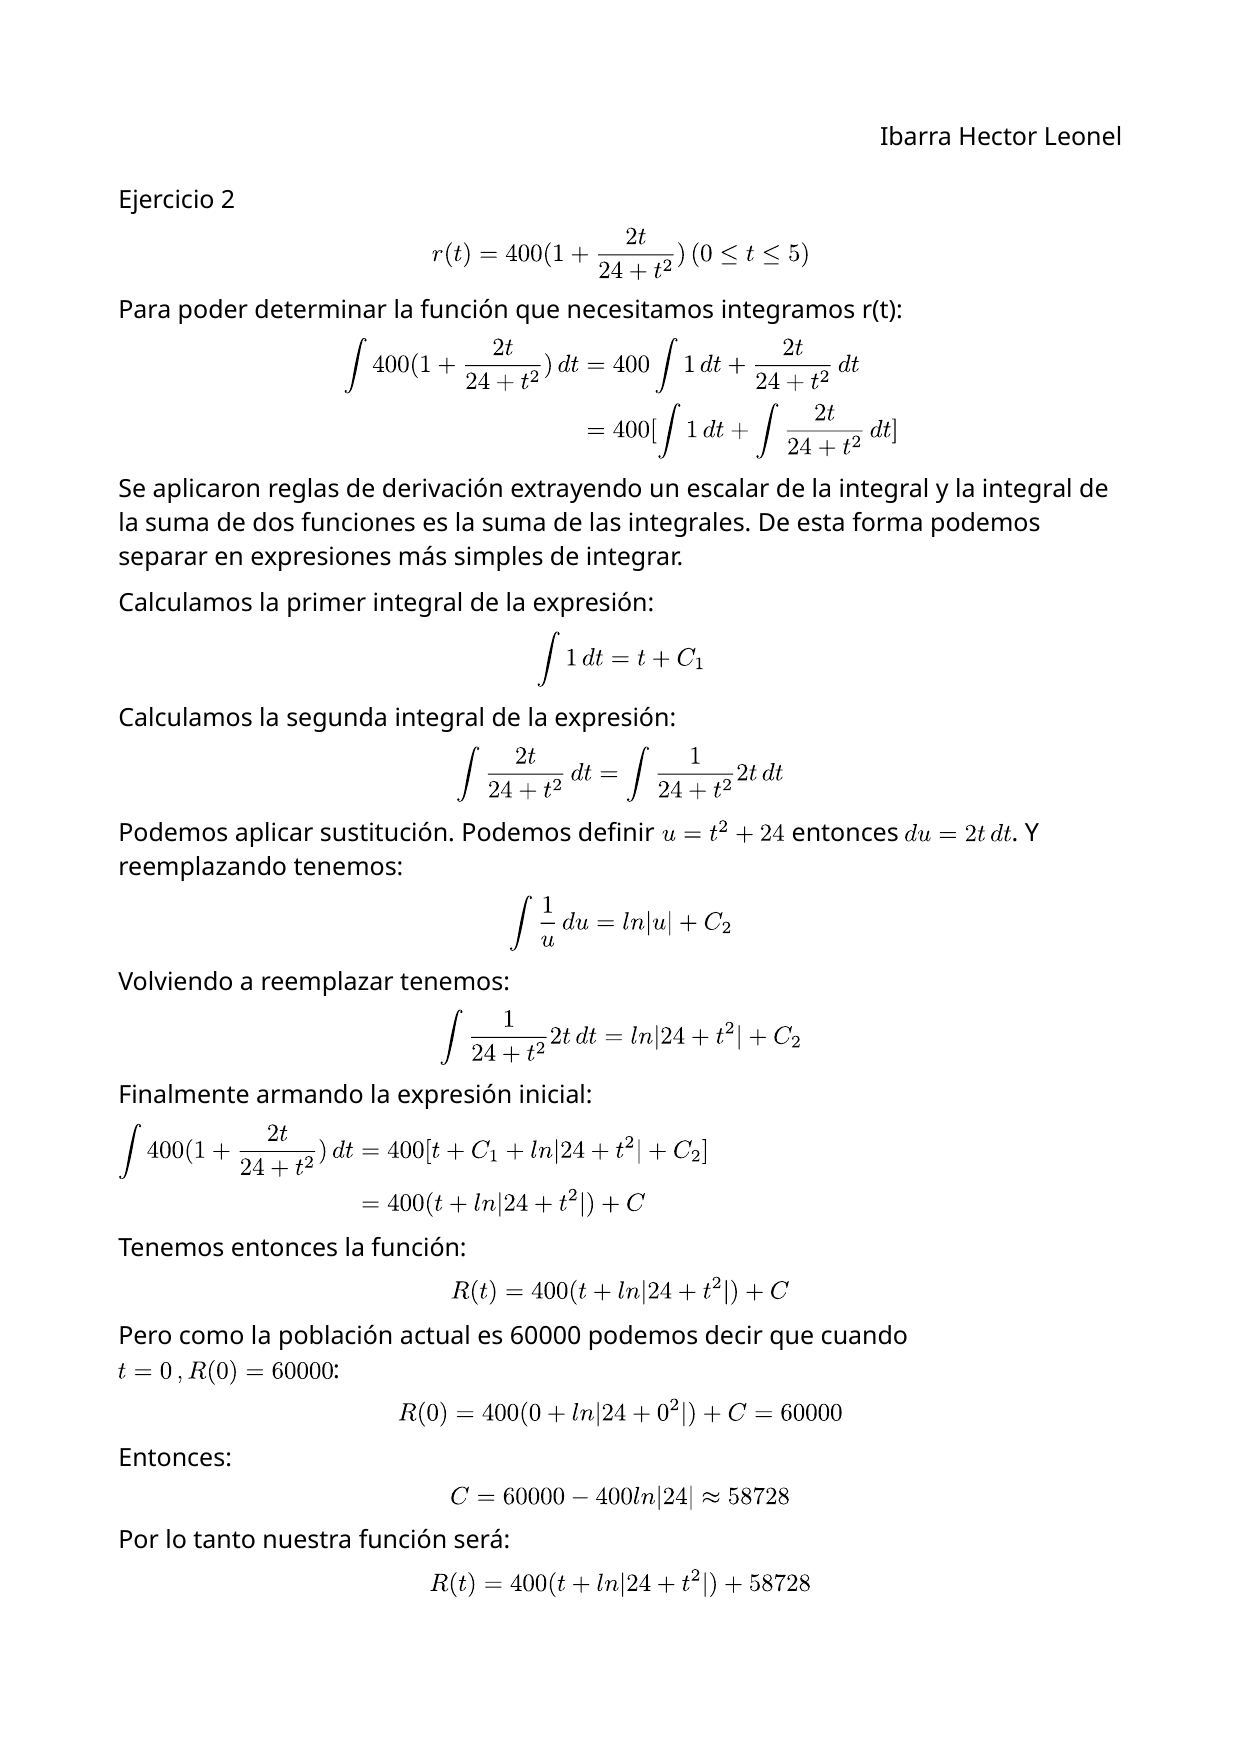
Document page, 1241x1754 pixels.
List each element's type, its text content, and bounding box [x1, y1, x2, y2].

text Volviendo a reemplazar tenemos: [118, 964, 1122, 998]
text Por lo tanto nuestra función será: [118, 1522, 1122, 1556]
text Entonces: [118, 1439, 1122, 1473]
text Calculamos la primer integral de la expresión: [118, 585, 1122, 619]
text Tenemos entonces la función: [118, 1230, 1122, 1264]
text Para poder determinar la función que necesitamos integramos r(t): [118, 292, 1122, 326]
text Pero como la población actual es 60000 podemos decir que cuando : [118, 1318, 1122, 1386]
text Ejercicio 2 [118, 182, 1122, 216]
text Se aplicaron reglas de derivación extrayendo un escalar de la integral y la integral de la suma de dos funciones es la suma de las integrales. De esta forma podemos separar en expresiones más simples de integrar. [118, 471, 1122, 573]
text Calculamos la segunda integral de la expresión: [118, 700, 1122, 734]
text Podemos aplicar sustitución. Podemos definir entonces . Y reemplazando tenemos: [118, 815, 1122, 883]
text Finalmente armando la expresión inicial: [118, 1077, 1122, 1111]
